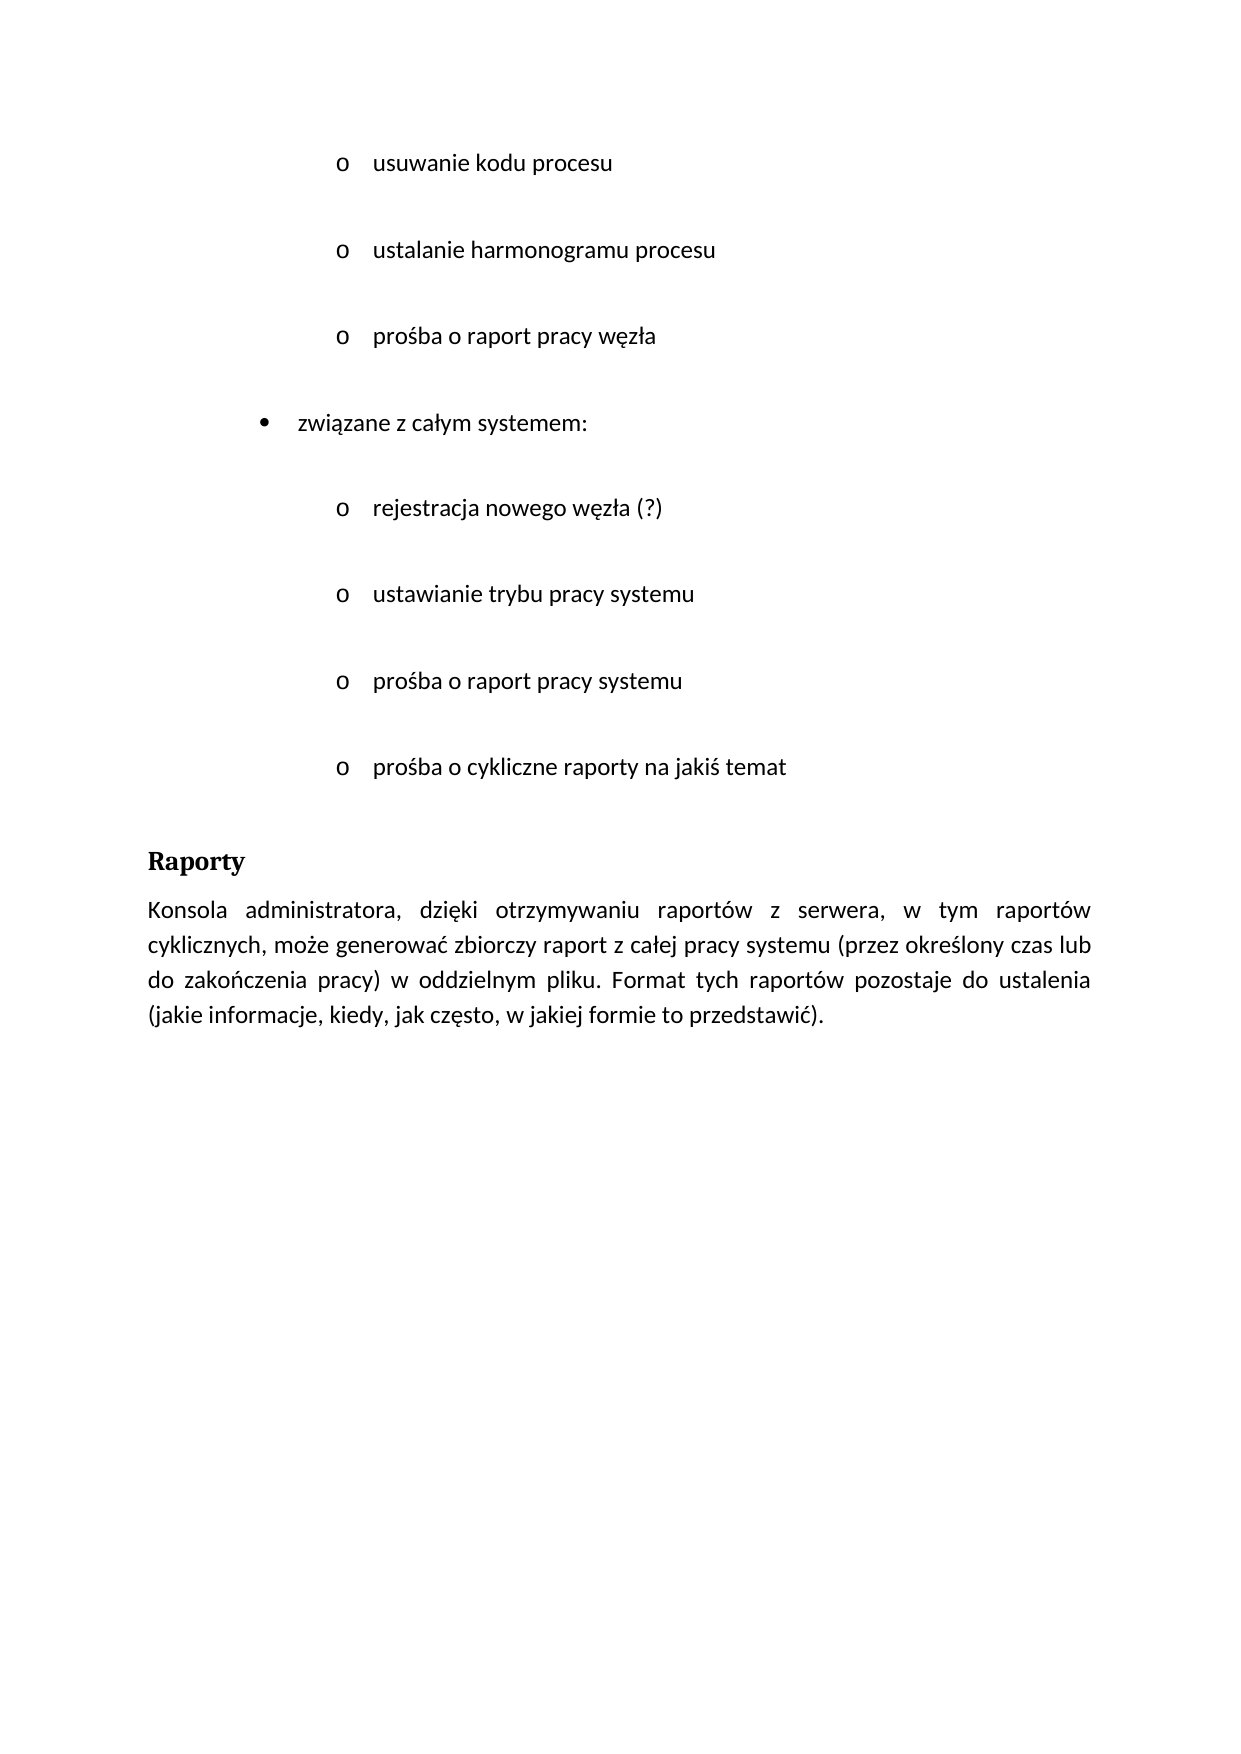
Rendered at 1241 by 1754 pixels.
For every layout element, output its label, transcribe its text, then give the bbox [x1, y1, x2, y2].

list prośba o raport pracy systemu [335, 665, 1093, 697]
list usuwanie kodu procesu [335, 148, 1093, 179]
text Konsola administratora, dzięki otrzymywaniu raportów z serwera, w tym raportów cyklicznych, może generować zbiorczy raport z całej pracy systemu (przez określony czas lub do zakończenia pracy) w oddzielnym pliku. Format tych raportów pozostaje do ustalenia (jakie informacje, kiedy, jak często, w jakiej formie to przedstawić). [148, 894, 1093, 1030]
list prośba o cykliczne raporty na jakiś temat [335, 751, 1093, 783]
subtitle Raporty [148, 846, 1093, 877]
list związane z całym systemem: [260, 407, 1093, 437]
list ustalanie harmonogramu procesu [335, 234, 1093, 266]
list prośba o raport pracy węzła [335, 321, 1093, 352]
list rejestracja nowego węzła (?) [335, 492, 1093, 524]
list ustawianie trybu pracy systemu [335, 578, 1093, 610]
